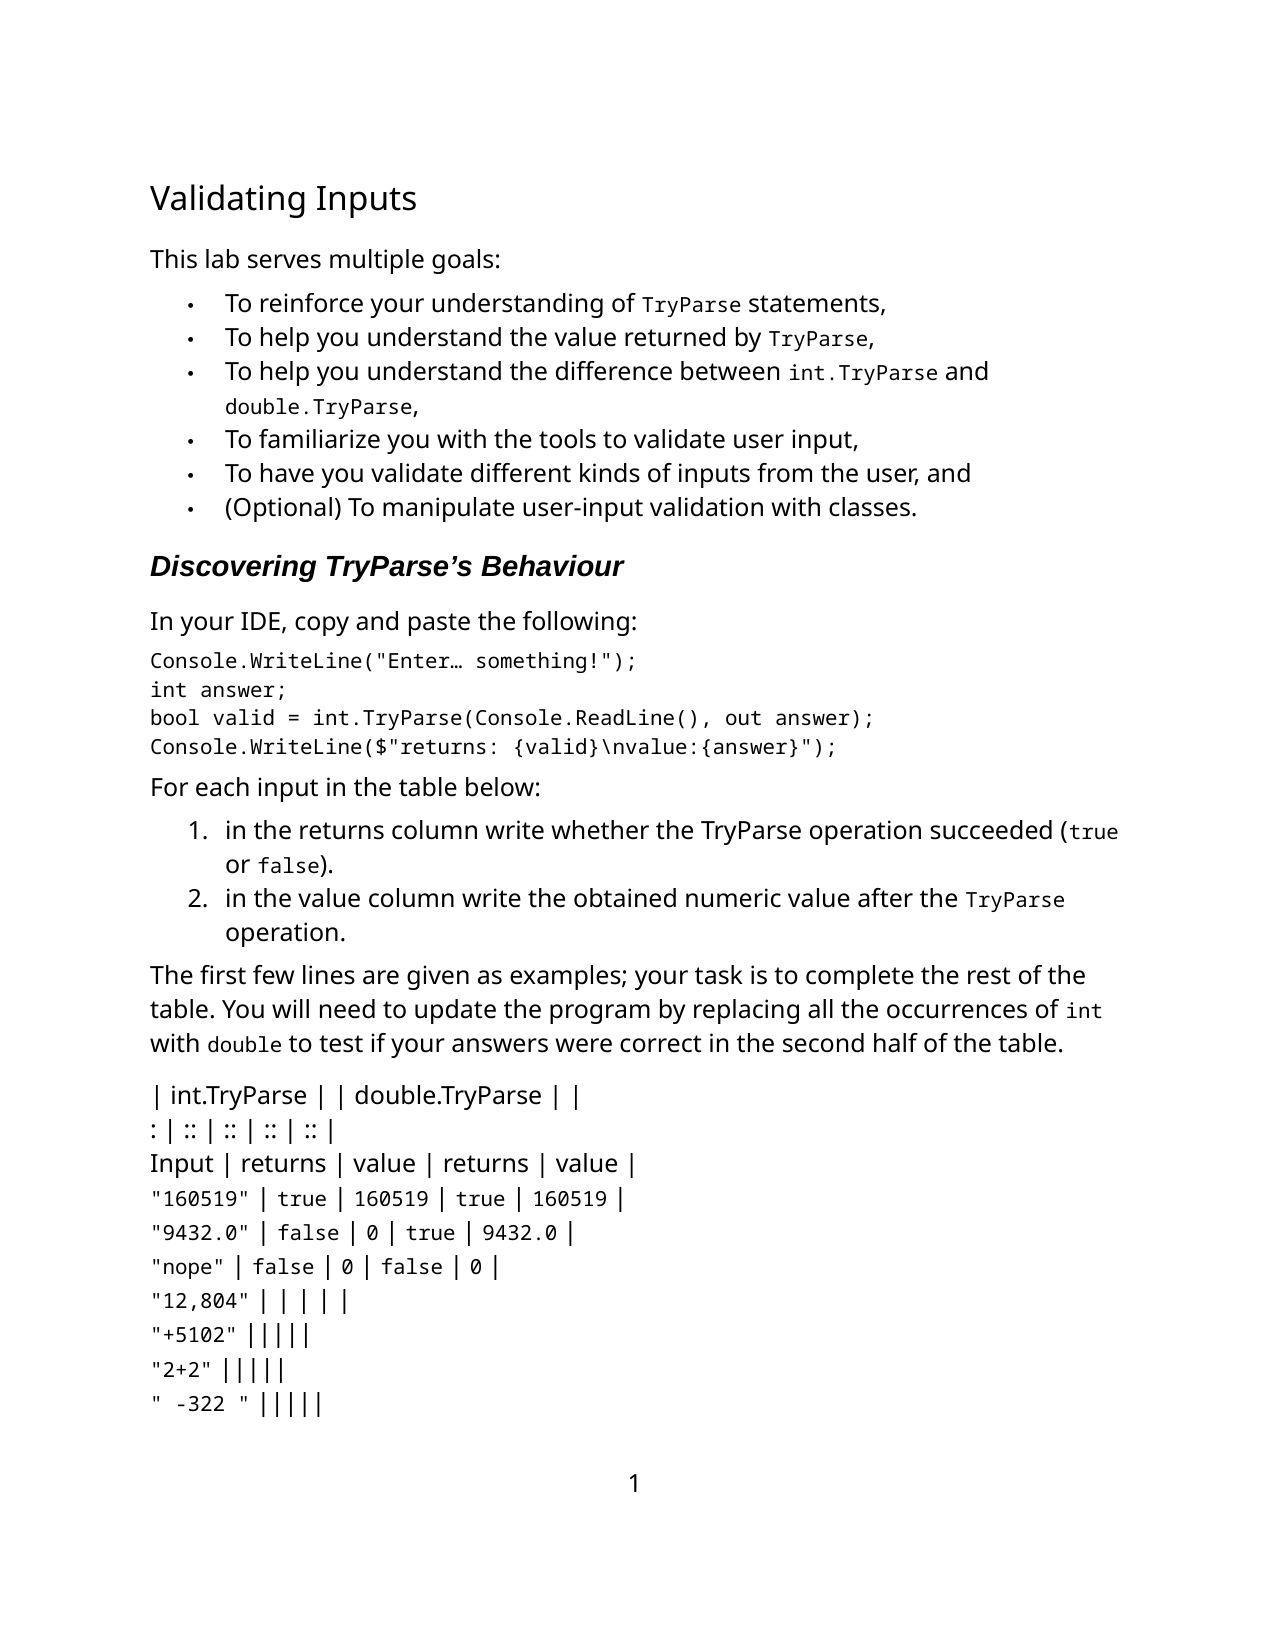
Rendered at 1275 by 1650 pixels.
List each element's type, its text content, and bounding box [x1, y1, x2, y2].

list To help you understand the difference between int.TryParse and double.TryParse, [187, 353, 1125, 421]
list (Optional) To manipulate user-input validation with classes. [187, 489, 1125, 524]
list To help you understand the value returned by TryParse, [187, 319, 1125, 353]
text bool valid = int.TryParse(Console.ReadLine(), out answer); [150, 703, 1125, 732]
subtitle Discovering TryParse’s Behaviour [150, 549, 1125, 582]
text The first few lines are given as examples; your task is to complete the rest of the table. You will need to update the program by replacing all the occurrences of int with double to test if your answers were correct in the second half of the table. [150, 958, 1125, 1060]
text This lab serves multiple goals: [150, 242, 1125, 276]
text Console.WriteLine("Enter… something!"); [150, 647, 1125, 675]
list To have you validate different kinds of inputs from the user, and [187, 456, 1125, 489]
list in the returns column write whether the TryParse operation succeeded (true or false). [187, 812, 1125, 881]
text | int.TryParse | | double.TryParse | | : | :: | :: | :: | :: | Input | returns | value | returns | value | "160519" | true | 160519 | true | 160519 | "9432.0" | false | 0 | true | 9432.0 | "nope" | false | 0 | false | 0 | "12,804" | | | | | "+5102" ||||| "2+2" ||||| " -322 " ||||| [150, 1078, 1125, 1418]
subtitle Validating Inputs [150, 175, 1125, 221]
list in the value column write the obtained numeric value after the TryParse operation. [187, 881, 1125, 949]
text Console.WriteLine($"returns: {valid}\nvalue:{answer}"); [150, 732, 1125, 760]
list To reinforce your understanding of TryParse statements, [187, 285, 1125, 319]
text For each input in the table below: [150, 769, 1125, 803]
text In your IDE, copy and paste the following: [150, 604, 1125, 638]
list To familiarize you with the tools to validate user input, [187, 421, 1125, 456]
text int answer; [150, 675, 1125, 703]
